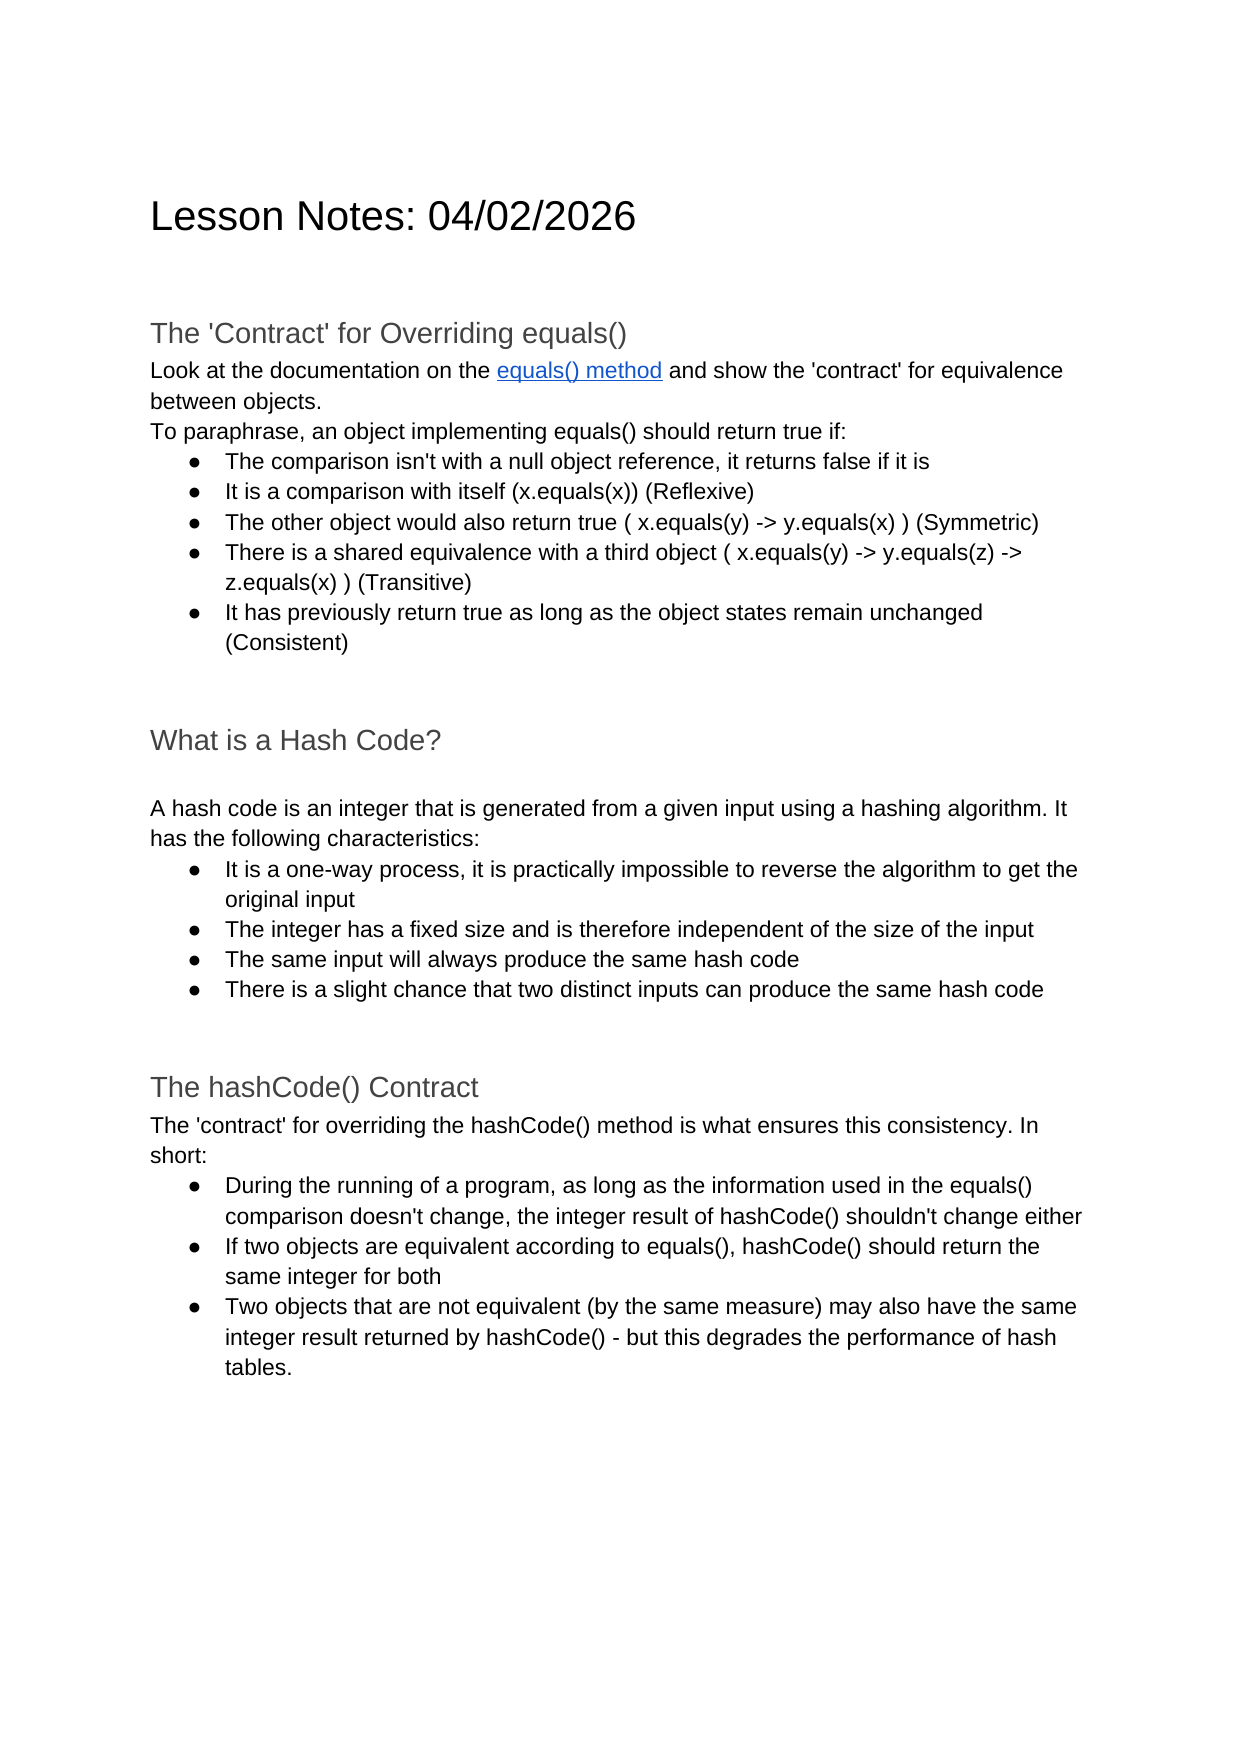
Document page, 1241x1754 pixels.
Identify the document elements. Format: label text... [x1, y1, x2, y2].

list The same input will always produce the same hash code [187, 946, 1090, 973]
text To paraphrase, an object implementing equals() should return true if: [150, 418, 1090, 444]
list There is a shared equivalence with a third object ( x.equals(y) -> y.equals(z) -> z.equals(x) ) (Transitive) [187, 539, 1090, 595]
subtitle Lesson Notes: 04/02/2026 [150, 192, 1090, 239]
list The other object would also return true ( x.equals(y) -> y.equals(x) ) (Symmetric) [187, 508, 1090, 535]
list It has previously return true as long as the object states remain unchanged (Consistent) [187, 599, 1090, 656]
text A hash code is an integer that is generated from a given input using a hashing algorithm. It has the following characteristics: [150, 795, 1090, 852]
subtitle What is a Hash Code? [150, 723, 1090, 757]
list Two objects that are not equivalent (by the same measure) may also have the same integer result returned by hashCode() - but this degrades the performance of hash tables. [187, 1293, 1090, 1380]
text Look at the documentation on the equals() method and show the 'contract' for equivalence between objects. [150, 357, 1090, 414]
list If two objects are equivalent according to equals(), hashCode() should return the same integer for both [187, 1233, 1090, 1289]
list The integer has a fixed size and is therefore independent of the size of the input [187, 916, 1090, 942]
list During the running of a program, as long as the information used in the equals() comparison doesn't change, the integer result of hashCode() shouldn't change either [187, 1172, 1090, 1229]
list It is a comparison with itself (x.equals(x)) (Reflexive) [187, 478, 1090, 505]
list The comparison isn't with a null object reference, it returns false if it is [187, 448, 1090, 474]
list There is a slight chance that two distinct inputs can produce the same hash code [187, 976, 1090, 1003]
subtitle The 'Contract' for Overriding equals() [150, 316, 1090, 349]
subtitle The hashCode() Contract [150, 1070, 1090, 1104]
text The 'contract' for overriding the hashCode() method is what ensures this consistency. In short: [150, 1112, 1090, 1169]
list It is a one-way process, it is practically impossible to reverse the algorithm to get the original input [187, 856, 1090, 912]
